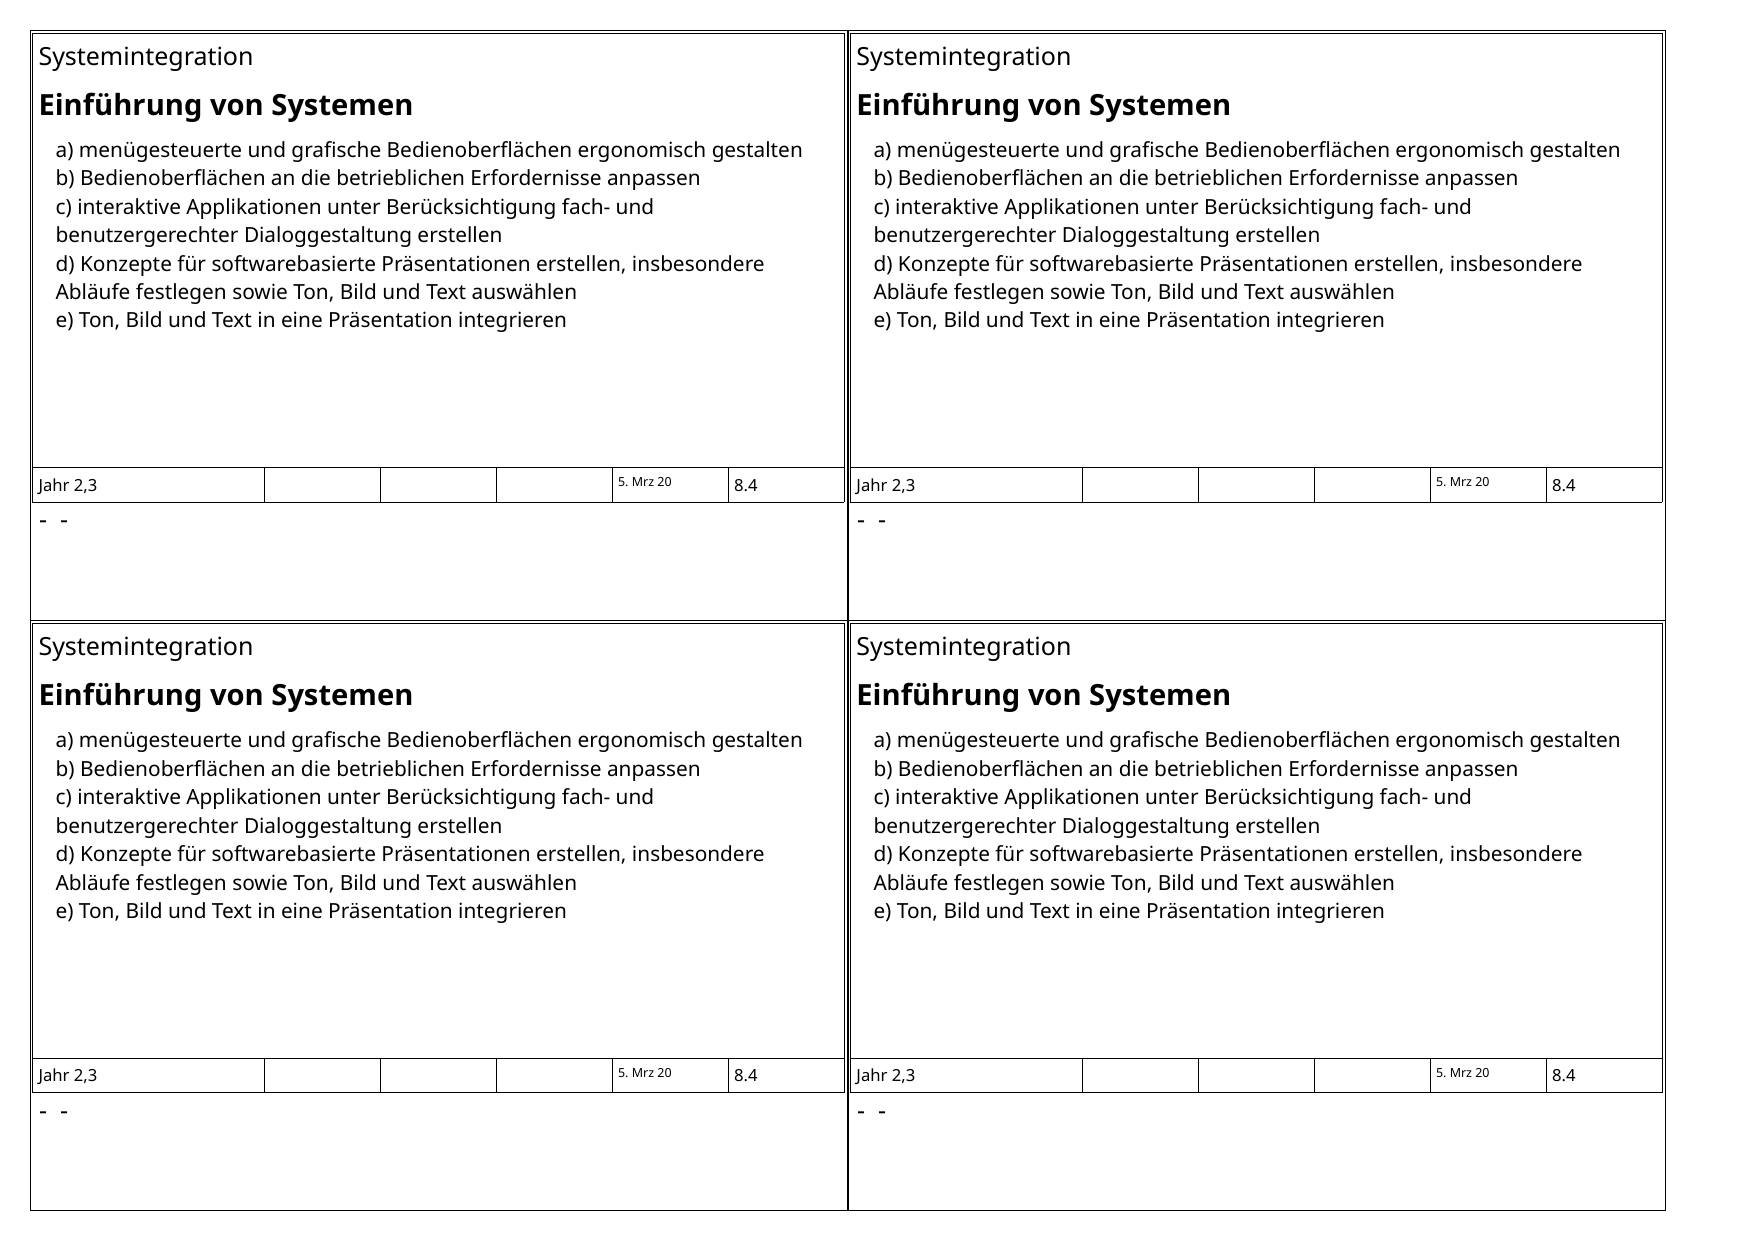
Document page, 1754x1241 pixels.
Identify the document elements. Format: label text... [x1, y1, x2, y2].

table_cell [381, 468, 496, 502]
table_cell 5. Mrz 20 [1431, 1059, 1546, 1092]
table_cell Jahr 2,3 [851, 1059, 1082, 1092]
table_cell a) menügesteuerte und grafische Bedienoberflächen ergonomisch gestalten b) Bedienoberflächen an die betrieblichen Erfordernisse anpassen c) interaktive Applikationen unter Berücksichtigung fach- und benutzergerechter Dialoggestaltung erstellen d) Konzepte für softwarebasierte Präsentationen erstellen, insbesondere Abläufe festlegen sowie Ton, Bild und Text auswählen e) Ton, Bild und Text in eine Präsentation integrieren [868, 720, 1662, 1058]
table_cell [265, 468, 380, 502]
table_cell [1315, 468, 1430, 502]
table_cell [1315, 1059, 1430, 1092]
table_cell 8.4 [1547, 1059, 1662, 1092]
table_cell [33, 720, 49, 1058]
table_cell [1199, 468, 1314, 502]
table_cell [851, 129, 867, 467]
table_cell [851, 720, 867, 1058]
table_header Systemintegration [851, 624, 1662, 669]
table_cell [33, 129, 49, 467]
table_cell Jahr 2,3 [851, 468, 1082, 502]
table_cell [1083, 1059, 1198, 1092]
table_cell [381, 1059, 496, 1092]
text - - [32, 503, 844, 536]
table_cell [1083, 468, 1198, 502]
text - - [850, 503, 1662, 536]
table_cell [497, 1059, 612, 1092]
table_cell Einführung von Systemen [33, 669, 844, 720]
table_header Systemintegration [33, 624, 844, 669]
table_cell 8.4 [1547, 468, 1662, 502]
table_cell Einführung von Systemen [851, 78, 1662, 129]
table_cell a) menügesteuerte und grafische Bedienoberflächen ergonomisch gestalten b) Bedienoberflächen an die betrieblichen Erfordernisse anpassen c) interaktive Applikationen unter Berücksichtigung fach- und benutzergerechter Dialoggestaltung erstellen d) Konzepte für softwarebasierte Präsentationen erstellen, insbesondere Abläufe festlegen sowie Ton, Bild und Text auswählen e) Ton, Bild und Text in eine Präsentation integrieren [50, 129, 844, 467]
table_cell Einführung von Systemen [33, 78, 844, 129]
table_cell 8.4 [729, 468, 844, 502]
table_cell 5. Mrz 20 [613, 468, 728, 502]
table_cell [497, 468, 612, 502]
table_cell 5. Mrz 20 [613, 1059, 728, 1092]
table_cell a) menügesteuerte und grafische Bedienoberflächen ergonomisch gestalten b) Bedienoberflächen an die betrieblichen Erfordernisse anpassen c) interaktive Applikationen unter Berücksichtigung fach- und benutzergerechter Dialoggestaltung erstellen d) Konzepte für softwarebasierte Präsentationen erstellen, insbesondere Abläufe festlegen sowie Ton, Bild und Text auswählen e) Ton, Bild und Text in eine Präsentation integrieren [50, 720, 844, 1058]
table_cell [265, 1059, 380, 1092]
table_cell a) menügesteuerte und grafische Bedienoberflächen ergonomisch gestalten b) Bedienoberflächen an die betrieblichen Erfordernisse anpassen c) interaktive Applikationen unter Berücksichtigung fach- und benutzergerechter Dialoggestaltung erstellen d) Konzepte für softwarebasierte Präsentationen erstellen, insbesondere Abläufe festlegen sowie Ton, Bild und Text auswählen e) Ton, Bild und Text in eine Präsentation integrieren [868, 129, 1662, 467]
text - - [32, 1093, 844, 1126]
table_cell [1199, 1059, 1314, 1092]
table_cell 8.4 [729, 1059, 844, 1092]
text - - [850, 1093, 1662, 1126]
table_cell 5. Mrz 20 [1431, 468, 1546, 502]
table_cell Einführung von Systemen [851, 669, 1662, 720]
table_cell Jahr 2,3 [33, 468, 264, 502]
table_cell Jahr 2,3 [33, 1059, 264, 1092]
table_header Systemintegration [851, 34, 1662, 78]
table_header Systemintegration [33, 34, 844, 78]
